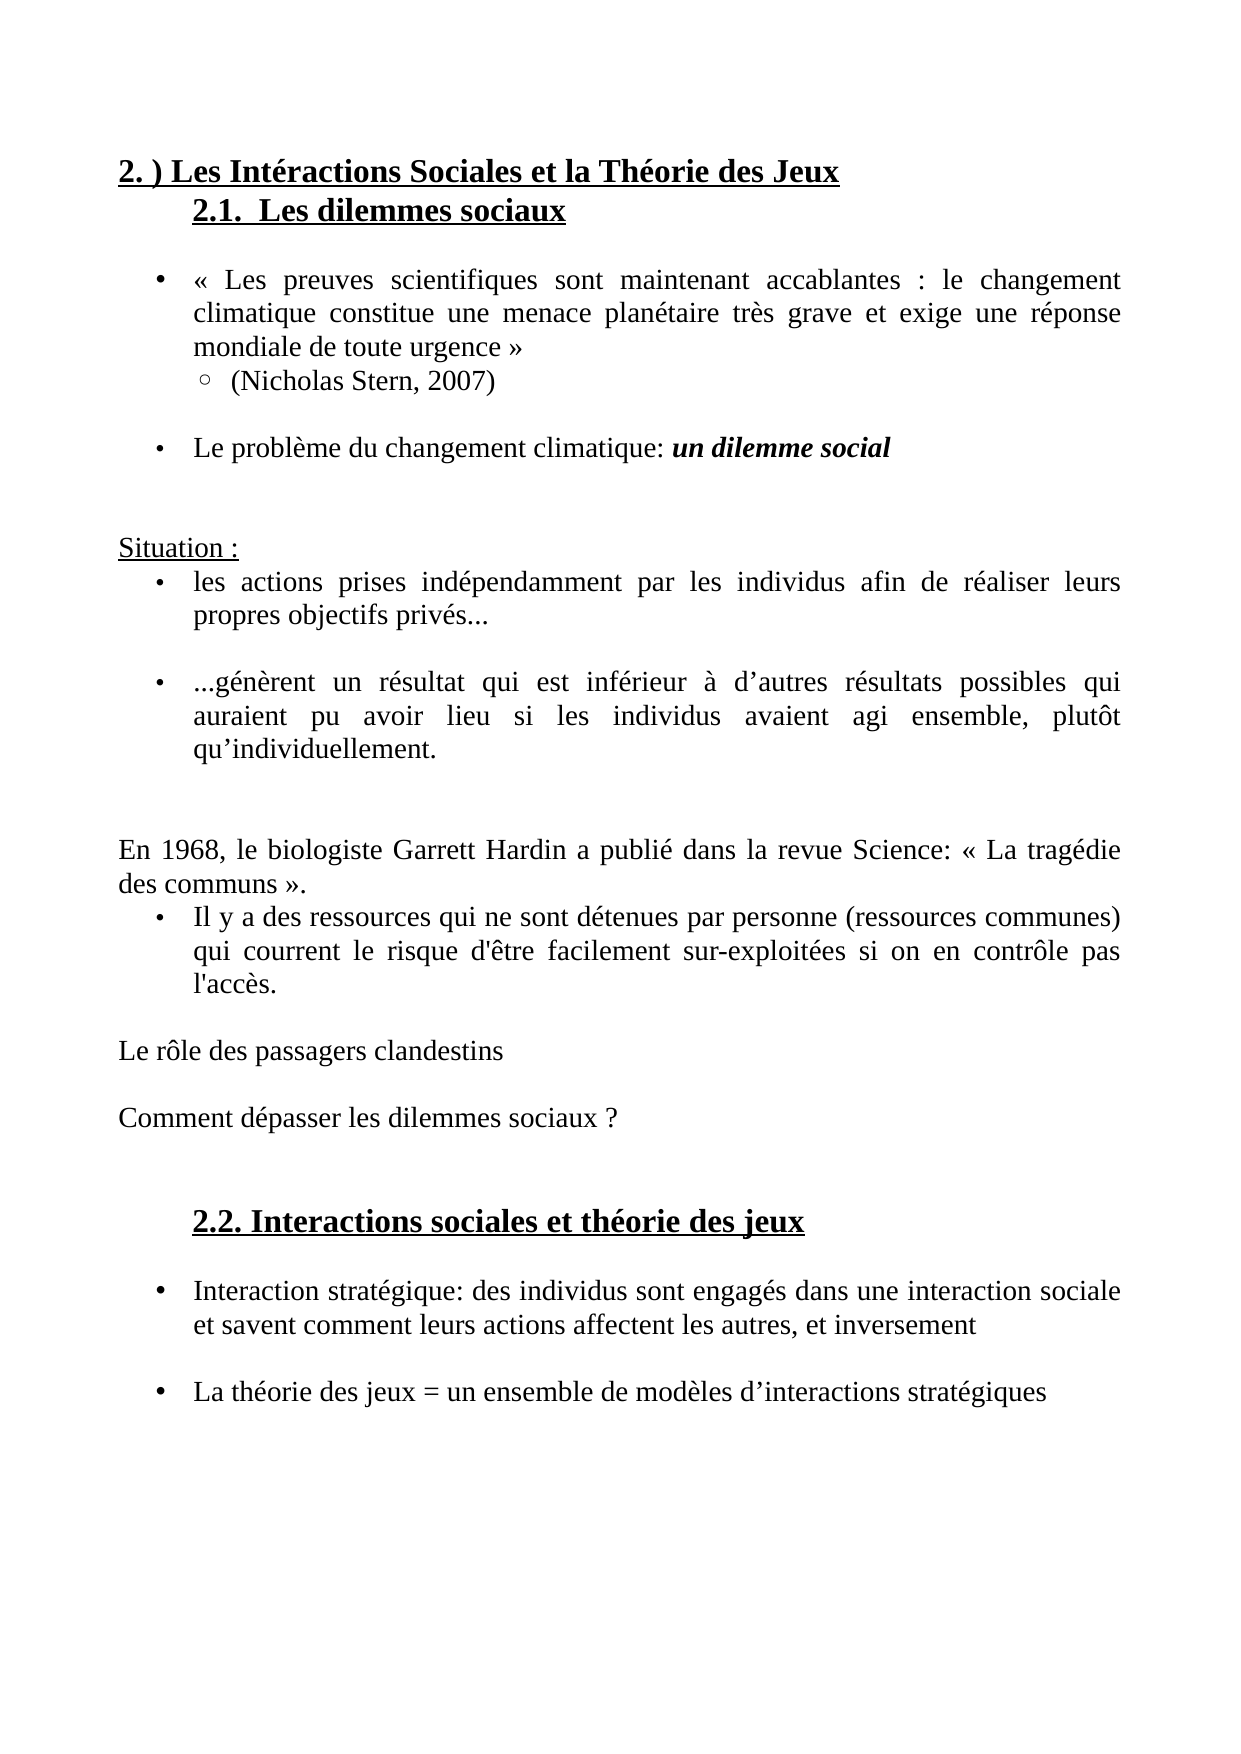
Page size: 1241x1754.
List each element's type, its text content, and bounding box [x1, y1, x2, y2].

list Interaction stratégique: des individus sont engagés dans une interaction sociale et savent comment leurs actions affectent les autres, et inversement  [156, 1273, 1122, 1340]
text Comment dépasser les dilemmes sociaux ? [118, 1101, 1122, 1134]
list « Les preuves scientifiques sont maintenant accablantes : le changement climatique constitue une menace planétaire très grave et exige une réponse mondiale de toute urgence » [156, 262, 1122, 363]
list Il y a des ressources qui ne sont détenues par personne (ressources communes) qui courrent le risque d'être facilement sur-exploitées si on en contrôle pas l'accès. [156, 899, 1122, 1000]
text 2. ) Les Intéractions Sociales et la Théorie des Jeux [118, 152, 1122, 190]
list ...génèrent un résultat qui est inférieur à d’autres résultats possibles qui auraient pu avoir lieu si les individus avaient agi ensemble, plutôt qu’individuellement. [156, 664, 1122, 765]
text En 1968, le biologiste Garrett Hardin a publié dans la revue Science: « La tragédie des communs ».  [118, 832, 1122, 899]
text 2.1. Les dilemmes sociaux [118, 190, 1122, 228]
text Situation : [118, 530, 1122, 564]
text 2.2. Interactions sociales et théorie des jeux [118, 1201, 1122, 1239]
list les actions prises indépendamment par les individus afin de réaliser leurs propres objectifs privés... [156, 564, 1122, 631]
text  [118, 497, 1122, 530]
list (Nicholas Stern, 2007)  [193, 363, 1122, 396]
list Le problème du changement climatique: un dilemme social [156, 430, 1122, 463]
list La théorie des jeux = un ensemble de modèles d’interactions stratégiques [156, 1374, 1122, 1407]
text Le rôle des passagers clandestins [118, 1033, 1122, 1067]
